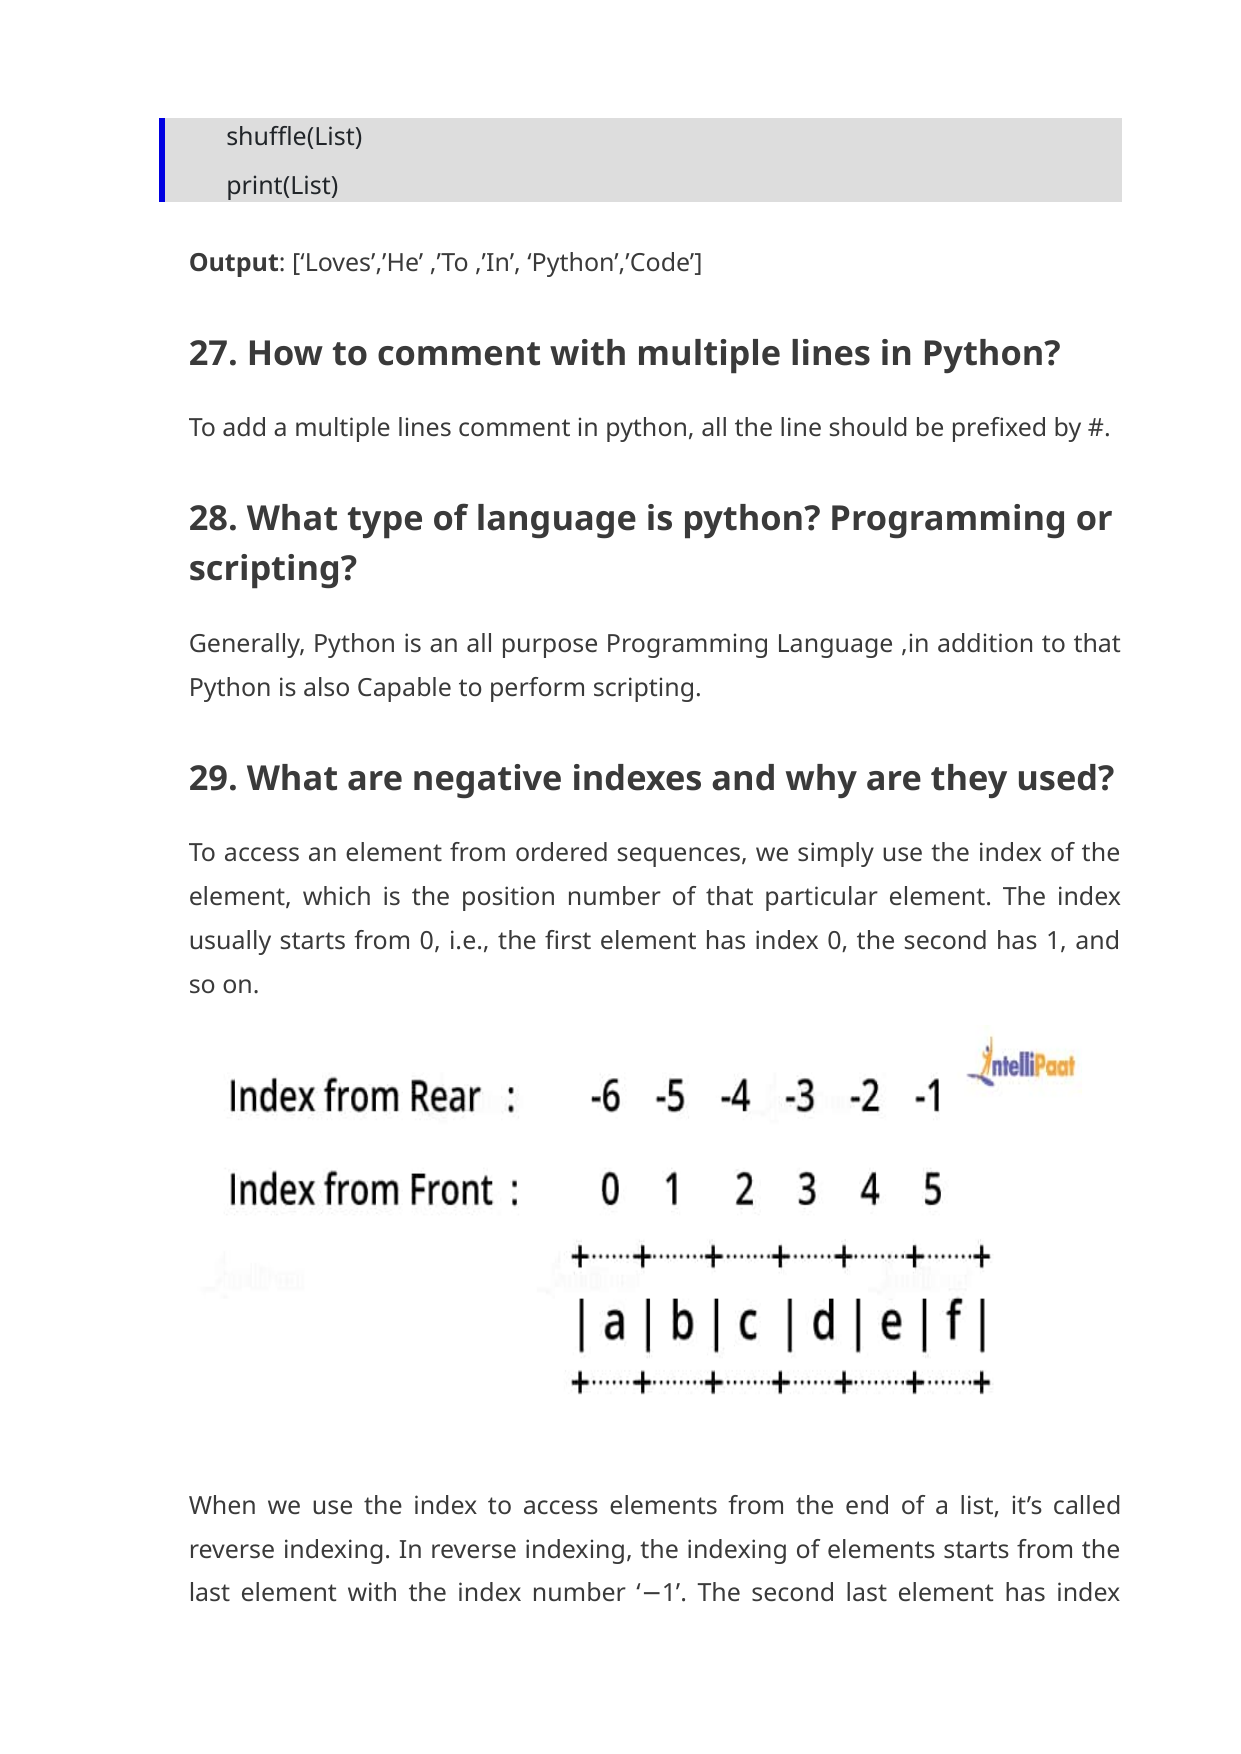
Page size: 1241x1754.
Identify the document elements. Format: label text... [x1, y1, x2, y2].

list print(List) [165, 168, 1122, 202]
list When we use the index to access elements from the end of a list, it’s called reverse indexing. In reverse indexing, the indexing of elements starts from the last element with the index number ‘−1’. The second last element has index [159, 1478, 1122, 1609]
list Output: [‘Loves’,’He’ ,’To ,’In’, ‘Python’,’Code’] [159, 235, 1122, 278]
subtitle 28. What type of language is python? Programming or scripting? [118, 491, 1122, 591]
list To access an element from ordered sequences, we simply use the index of the element, which is the position number of that particular element. The index usually starts from 0, i.e., the first element has index 0, the second has 1, and so on. [159, 825, 1122, 1000]
list shuffle(List) [165, 118, 1122, 152]
picture [188, 1025, 1083, 1427]
list Generally, Python is an all purpose Programming Language ,in addition to that Python is also Capable to perform scripting. [159, 616, 1122, 703]
subtitle 27. How to comment with multiple lines in Python? [118, 325, 1122, 375]
list To add a multiple lines comment in python, all the line should be prefixed by #. [159, 400, 1122, 444]
subtitle 29. What are negative indexes and why are they used? [118, 750, 1122, 800]
